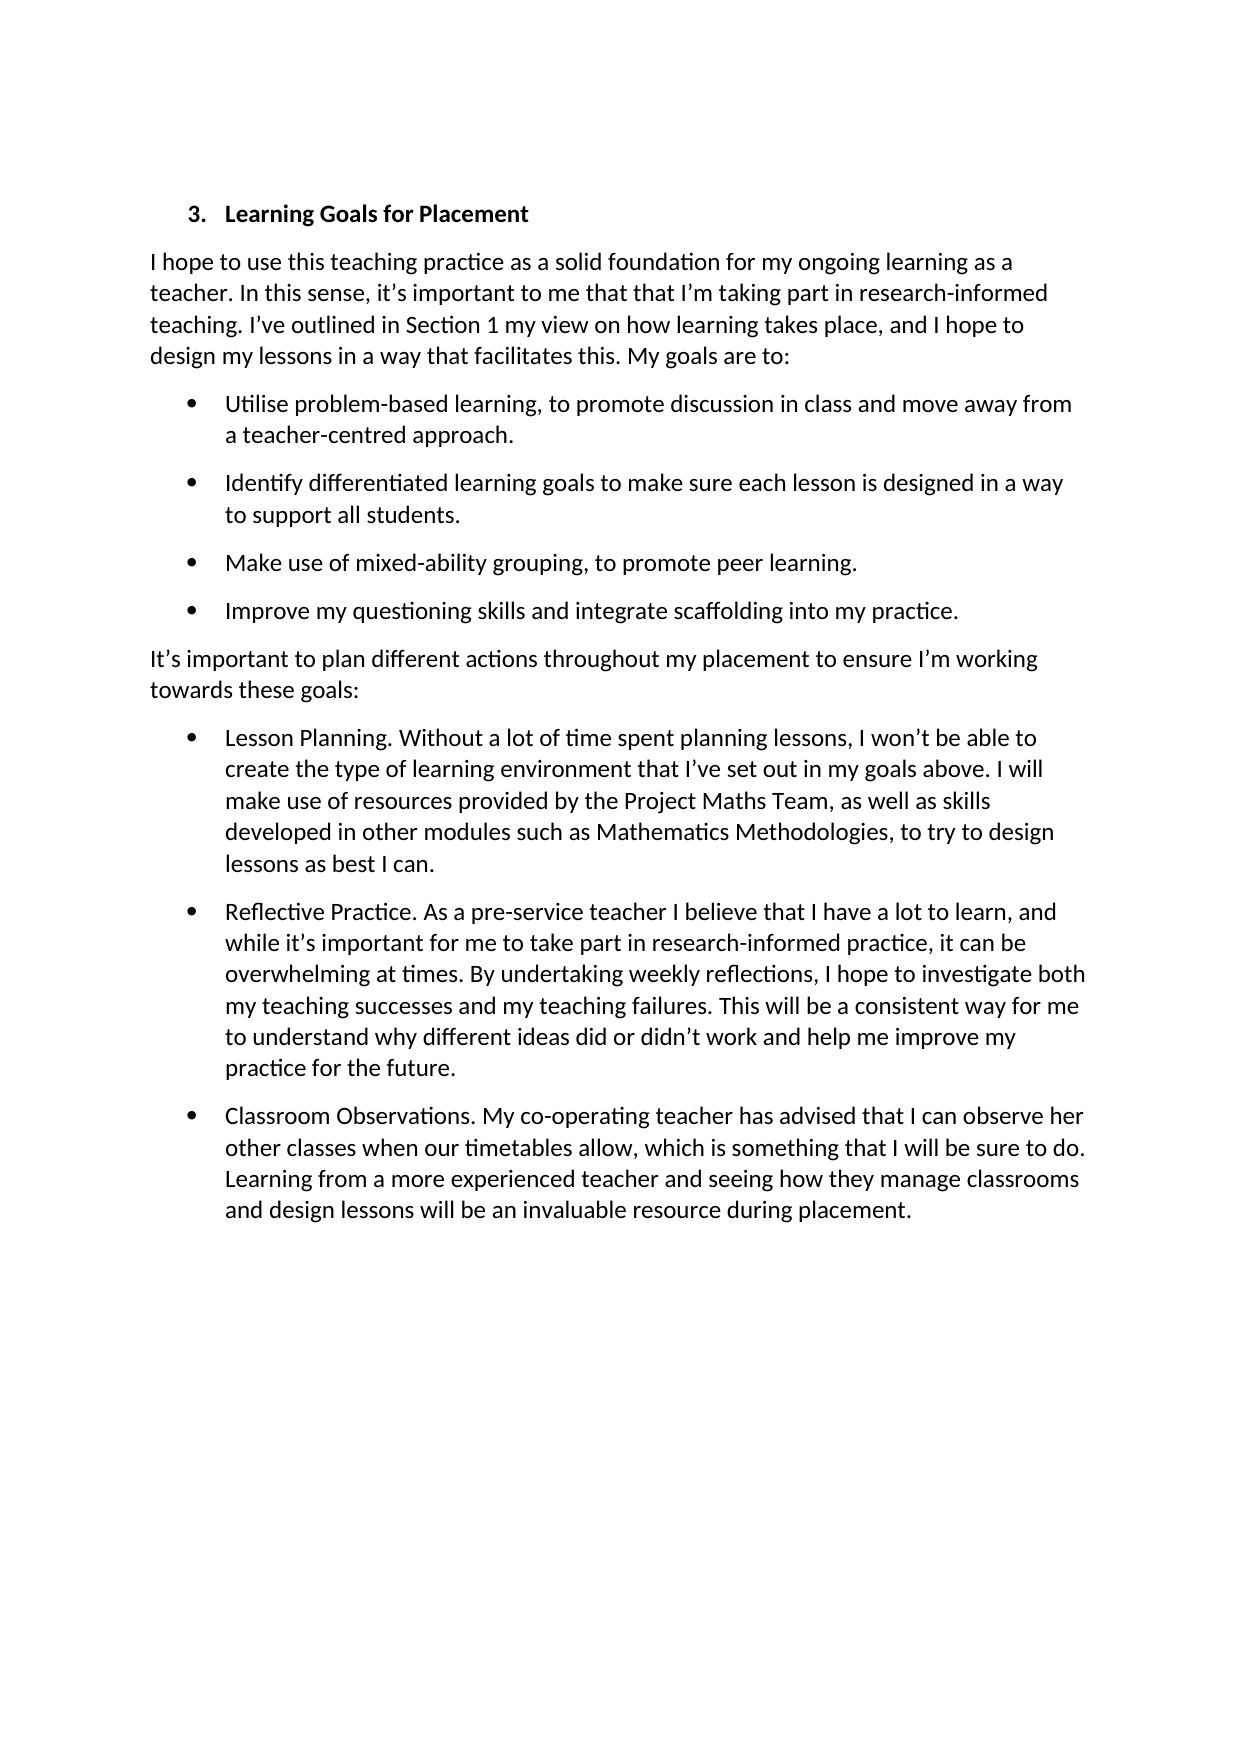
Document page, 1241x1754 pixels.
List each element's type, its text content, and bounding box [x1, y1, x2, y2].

list Make use of mixed-ability grouping, to promote peer learning. [187, 547, 1090, 577]
list Improve my questioning skills and integrate scaffolding into my practice. [187, 595, 1090, 625]
list Lesson Planning. Without a lot of time spent planning lessons, I won’t be able to create the type of learning environment that I’ve set out in my goals above. I will make use of resources provided by the Project Maths Team, as well as skills developed in other modules such as Mathematics Methodologies, to try to design lessons as best I can. [187, 722, 1090, 878]
text I hope to use this teaching practice as a solid foundation for my ongoing learning as a teacher. In this sense, it’s important to me that that I’m taking part in research-informed teaching. I’ve outlined in Section 1 my view on how learning takes place, and I hope to design my lessons in a way that facilitates this. My goals are to: [150, 246, 1090, 371]
list Identify differentiated learning goals to make sure each lesson is designed in a way to support all students. [187, 467, 1090, 529]
list Classroom Observations. My co-operating teacher has advised that I can observe her other classes when our timetables allow, which is something that I will be sure to do. Learning from a more experienced teacher and seeing how they manage classrooms and design lessons will be an invaluable resource during placement. [187, 1101, 1090, 1225]
list Learning Goals for Placement [187, 198, 1090, 228]
list Utilise problem-based learning, to promote discussion in class and move away from a teacher-centred approach. [187, 388, 1090, 450]
list Reflective Practice. As a pre-service teacher I believe that I have a lot to learn, and while it’s important for me to take part in research-informed practice, it can be overwhelming at times. By undertaking weekly reflections, I hope to investigate both my teaching successes and my teaching failures. This will be a consistent way for me to understand why different ideas did or didn’t work and help me improve my practice for the future. [187, 896, 1090, 1083]
text It’s important to plan different actions throughout my placement to ensure I’m working towards these goals: [150, 643, 1090, 705]
